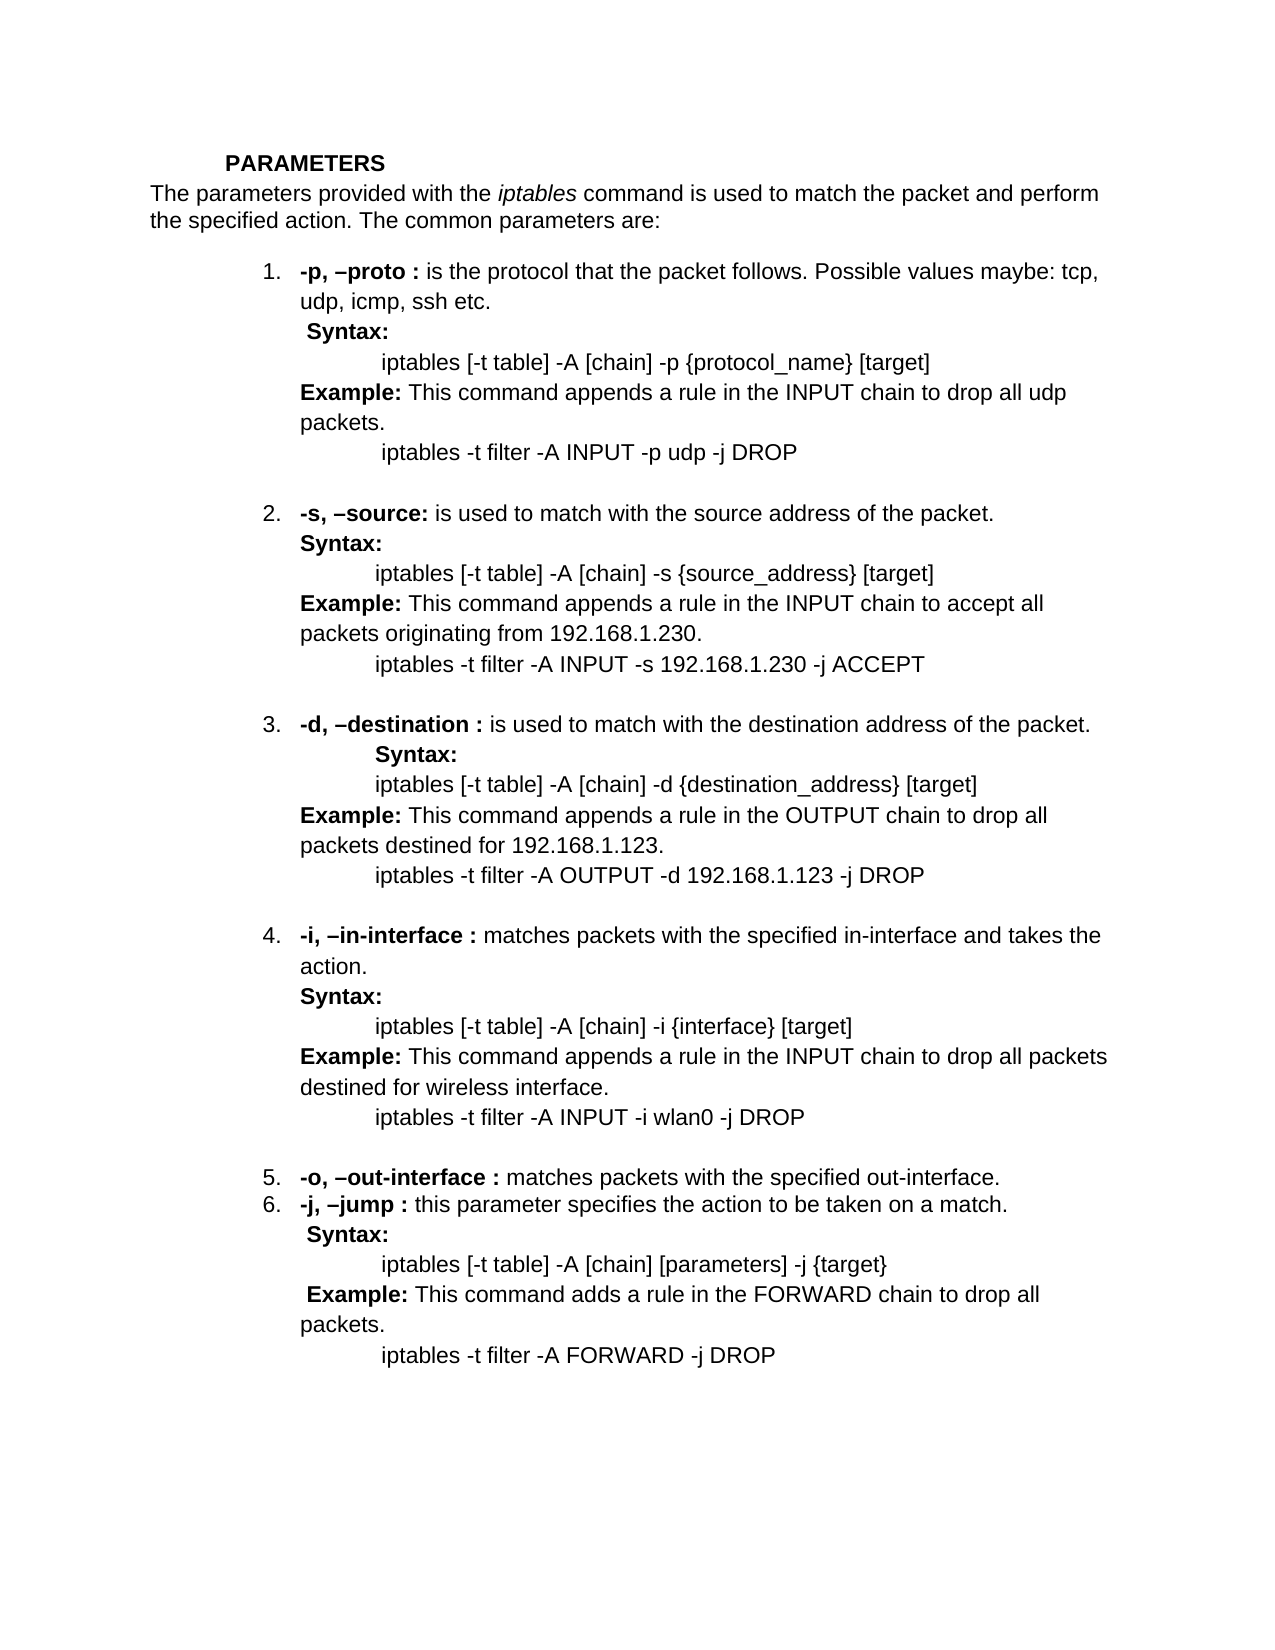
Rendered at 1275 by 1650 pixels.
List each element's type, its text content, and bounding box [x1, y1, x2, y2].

list -p, –proto : is the protocol that the packet follows. Possible values maybe: tcp, udp, icmp, ssh etc. Syntax: iptables [-t table] -A [chain] -p {protocol_name} [target] [262, 258, 1125, 375]
list -s, –source: is used to match with the source address of the packet. [262, 499, 1125, 526]
text Syntax: [300, 530, 1125, 556]
list -d, –destination : is used to match with the destination address of the packet. Syntax: [262, 711, 1125, 768]
text iptables -t filter -A INPUT -s 192.168.1.230 -j ACCEPT [300, 651, 1125, 677]
text iptables -t filter -A OUTPUT -d 192.168.1.123 -j DROP [300, 862, 1125, 888]
list -i, –in-interface : matches packets with the specified in-interface and takes the action. Syntax: iptables [-t table] -A [chain] -i {interface} [target] [262, 922, 1125, 1039]
list -j, –jump : this parameter specifies the action to be taken on a match. Syntax: iptables [-t table] -A [chain] [parameters] -j {target} Example: This command adds a rule in the FORWARD chain to drop all packets. iptables -t filter -A FORWARD -j DROP [262, 1191, 1125, 1368]
text The parameters provided with the iptables command is used to match the packet and perform the specified action. The common parameters are: [150, 180, 1125, 233]
list -o, –out-interface : matches packets with the specified out-interface. [262, 1164, 1125, 1191]
text iptables [-t table] -A [chain] -d {destination_address} [target] [300, 771, 1125, 798]
text Example: This command appends a rule in the OUTPUT chain to drop all packets destined for 192.168.1.123. [300, 802, 1125, 858]
text Example: This command appends a rule in the INPUT chain to accept all packets originating from 192.168.1.230. [300, 590, 1125, 647]
text Example: This command appends a rule in the INPUT chain to drop all udp packets. iptables -t filter -A INPUT -p udp -j DROP [300, 379, 1125, 466]
text Example: This command appends a rule in the INPUT chain to drop all packets destined for wireless interface. iptables -t filter -A INPUT -i wlan0 -j DROP [300, 1043, 1125, 1130]
text PARAMETERS [225, 150, 1125, 176]
text iptables [-t table] -A [chain] -s {source_address} [target] [300, 560, 1125, 586]
